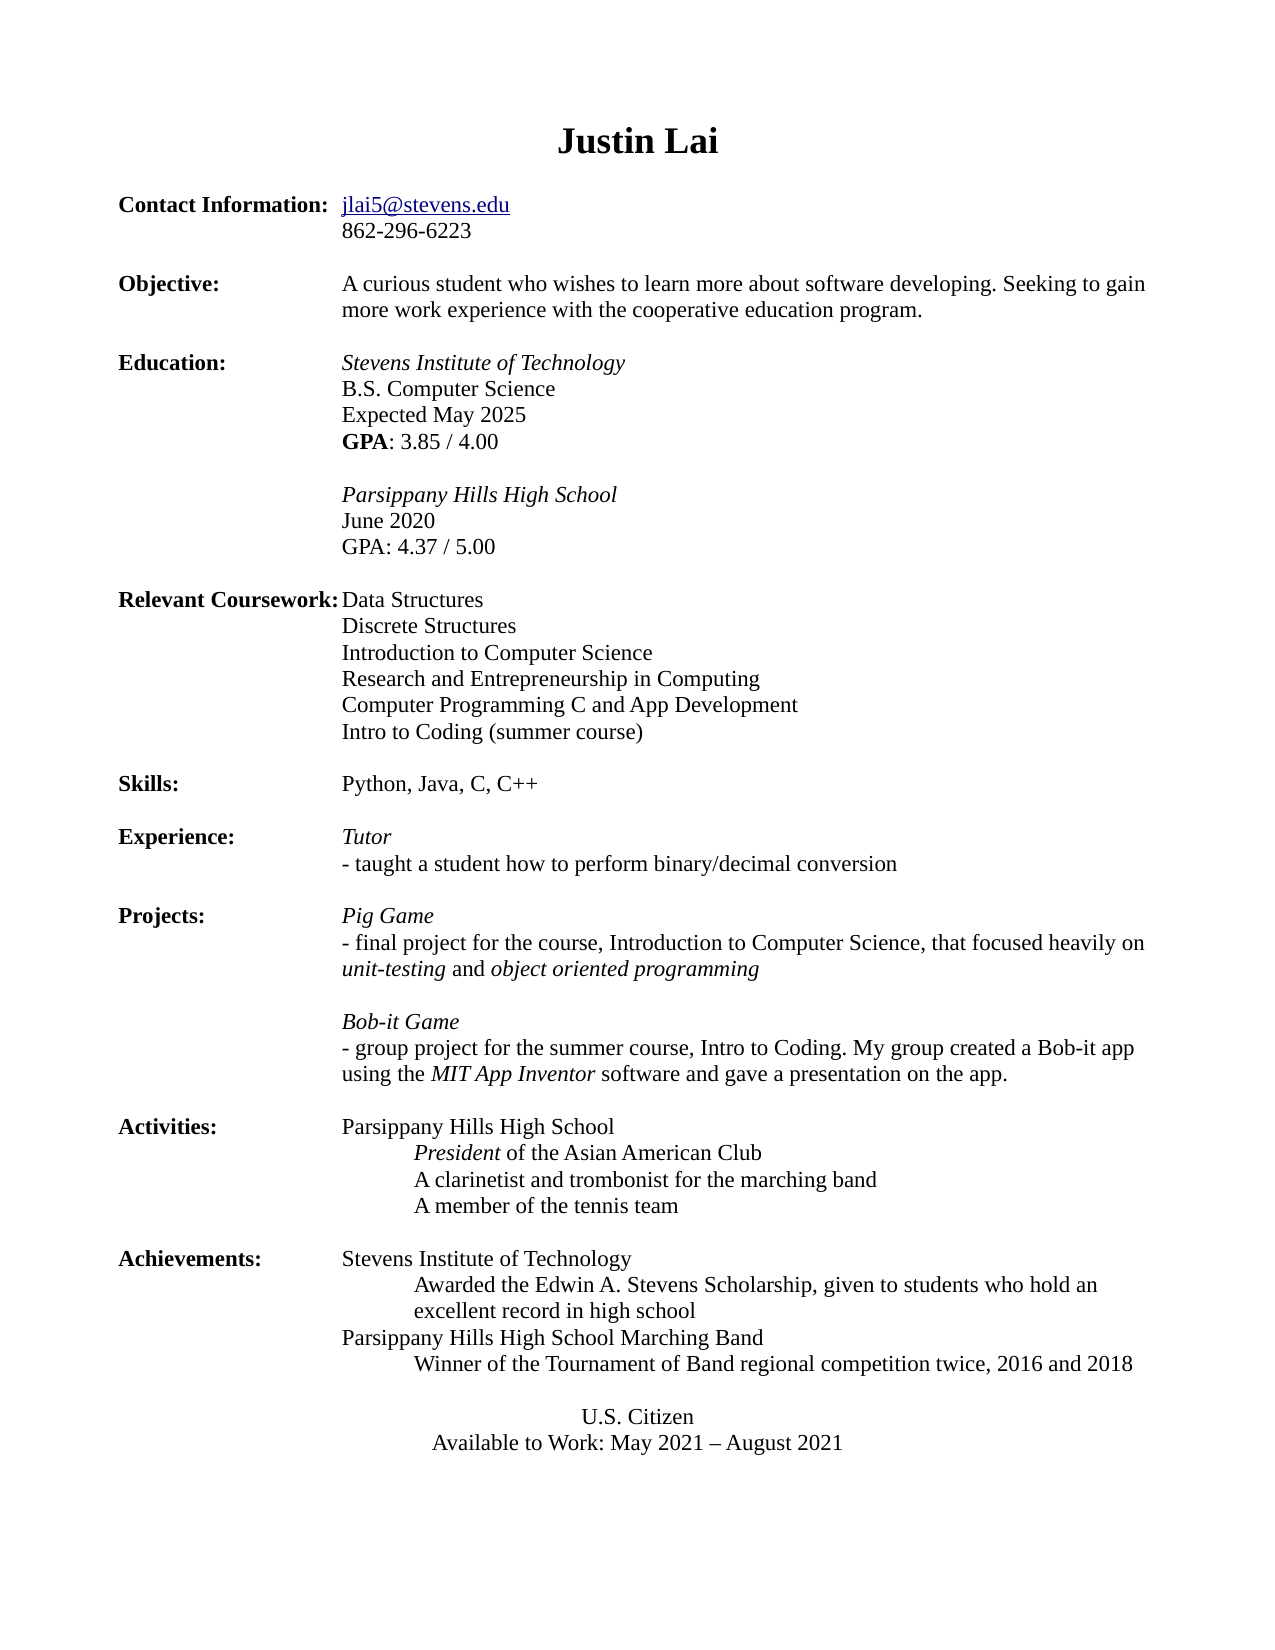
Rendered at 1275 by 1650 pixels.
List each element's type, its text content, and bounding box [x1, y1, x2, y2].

text Introduction to Computer Science [118, 639, 1157, 665]
text Parsippany Hills High School [118, 481, 1157, 507]
text Expected May 2025 [118, 402, 1157, 428]
text GPA: 3.85 / 4.00 [118, 428, 1157, 454]
text Education: Stevens Institute of Technology [118, 349, 1157, 375]
text Computer Programming C and App Development [118, 691, 1157, 718]
text Objective: A curious student who wishes to learn more about software developing. Seeking to gain more work experience with the cooperative education program. [118, 270, 1157, 322]
text - final project for the course, Introduction to Computer Science, that focused heavily on unit-testing and object oriented programming [118, 929, 1157, 981]
text A clarinetist and trombonist for the marching band [118, 1166, 1157, 1192]
text Contact Information: jlai5@stevens.edu [118, 191, 1157, 217]
text A member of the tennis team [118, 1192, 1157, 1218]
text Discrete Structures [118, 612, 1157, 639]
text Intro to Coding (summer course) [118, 718, 1157, 744]
text U.S. Citizen [118, 1403, 1157, 1429]
text Experience: Tutor [118, 823, 1157, 849]
text Awarded the Edwin A. Stevens Scholarship, given to students who hold an excellent record in high school [118, 1271, 1157, 1324]
text - group project for the summer course, Intro to Coding. My group created a Bob-it app using the MIT App Inventor software and gave a presentation on the app. [118, 1034, 1157, 1087]
text Research and Entrepreneurship in Computing [118, 665, 1157, 691]
text President of the Asian American Club [118, 1139, 1157, 1166]
text 862-296-6223 [118, 217, 1157, 243]
text June 2020 [118, 507, 1157, 533]
text Achievements: Stevens Institute of Technology [118, 1245, 1157, 1271]
text GPA: 4.37 / 5.00 [118, 533, 1157, 560]
text Projects: Pig Game [118, 902, 1157, 929]
text Winner of the Tournament of Band regional competition twice, 2016 and 2018 [118, 1350, 1157, 1377]
text Relevant Coursework: Data Structures [118, 586, 1157, 612]
text Available to Work: May 2021 – August 2021 [118, 1429, 1157, 1456]
text B.S. Computer Science [118, 375, 1157, 402]
text - taught a student how to perform binary/decimal conversion [118, 849, 1157, 876]
text Skills: Python, Java, C, C++ [118, 771, 1157, 797]
text Bob-it Game [118, 1008, 1157, 1034]
text Activities: Parsippany Hills High School [118, 1113, 1157, 1139]
text Parsippany Hills High School Marching Band [118, 1324, 1157, 1350]
